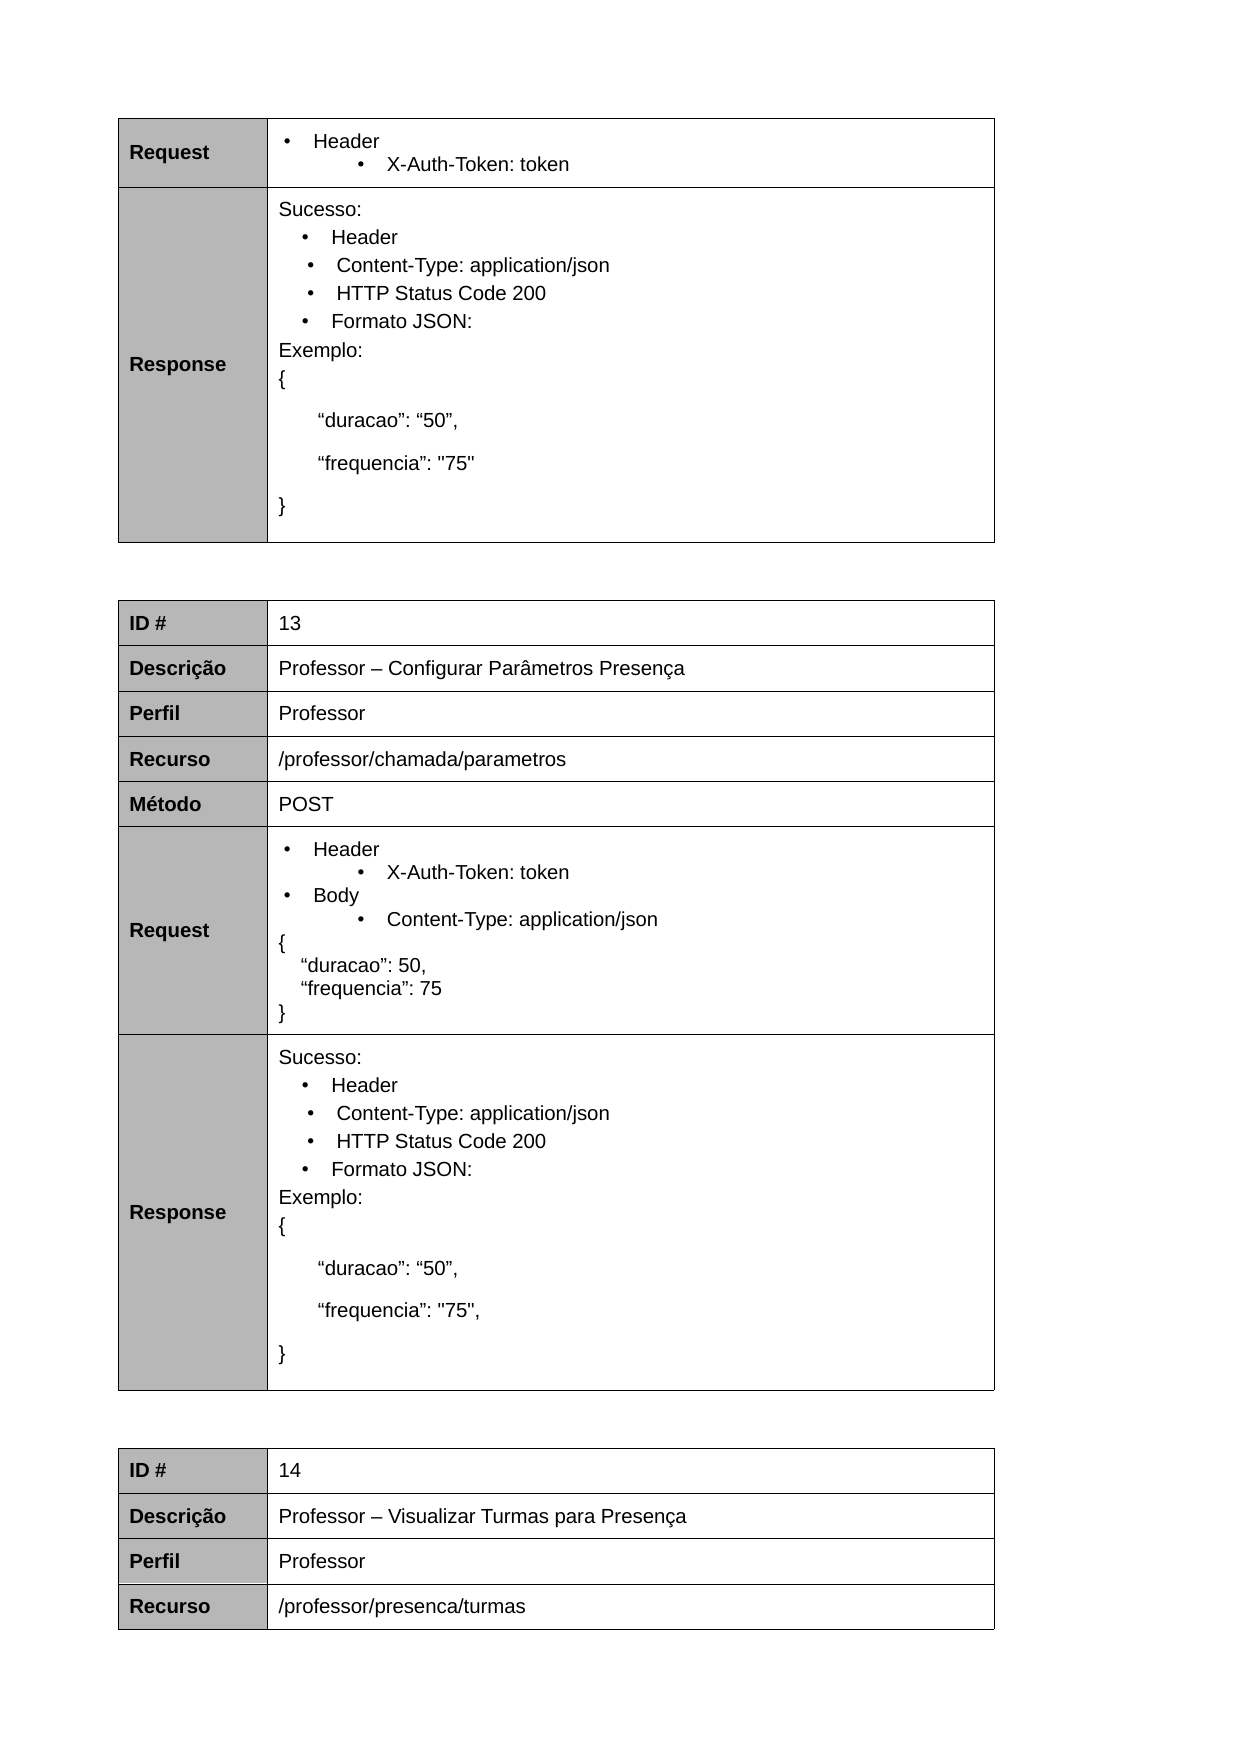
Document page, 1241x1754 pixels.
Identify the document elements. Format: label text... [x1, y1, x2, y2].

table_cell Response [119, 1035, 267, 1390]
table_cell Sucesso: Header Content-Type: application/json HTTP Status Code 200 Formato JSON: Exemplo: { “duracao”: “50”, “frequencia”: "75" } [268, 188, 994, 542]
table_cell Professor [268, 1539, 994, 1583]
table_cell Sucesso: Header Content-Type: application/json HTTP Status Code 200 Formato JSON: Exemplo: { “duracao”: “50”, “frequencia”: "75", } [268, 1035, 994, 1390]
table_cell Professor – Configurar Parâmetros Presença [268, 646, 994, 691]
table_cell /professor/chamada/parametros [268, 737, 994, 781]
table_cell Request [119, 119, 267, 187]
table_cell Header X-Auth-Token: token [268, 119, 994, 187]
table_cell Professor – Visualizar Turmas para Presença [268, 1494, 994, 1538]
table_cell Professor [268, 692, 994, 736]
table_cell Recurso [119, 1585, 267, 1629]
table_header ID # [119, 1449, 267, 1493]
table_cell Descrição [119, 646, 267, 691]
table_cell POST [268, 782, 994, 826]
table_cell Response [119, 188, 267, 542]
table_cell Perfil [119, 1539, 267, 1583]
table_cell Perfil [119, 692, 267, 736]
table_cell Header X-Auth-Token: token Body Content-Type: application/json { “duracao”: 50, “frequencia”: 75 } [268, 827, 994, 1034]
table_header 14 [268, 1449, 994, 1493]
table_cell Descrição [119, 1494, 267, 1538]
table_header 13 [268, 601, 994, 645]
table_header ID # [119, 601, 267, 645]
table_cell /professor/presenca/turmas [268, 1585, 994, 1629]
table_cell Request [119, 827, 267, 1034]
table_cell Recurso [119, 737, 267, 781]
table_cell Método [119, 782, 267, 826]
